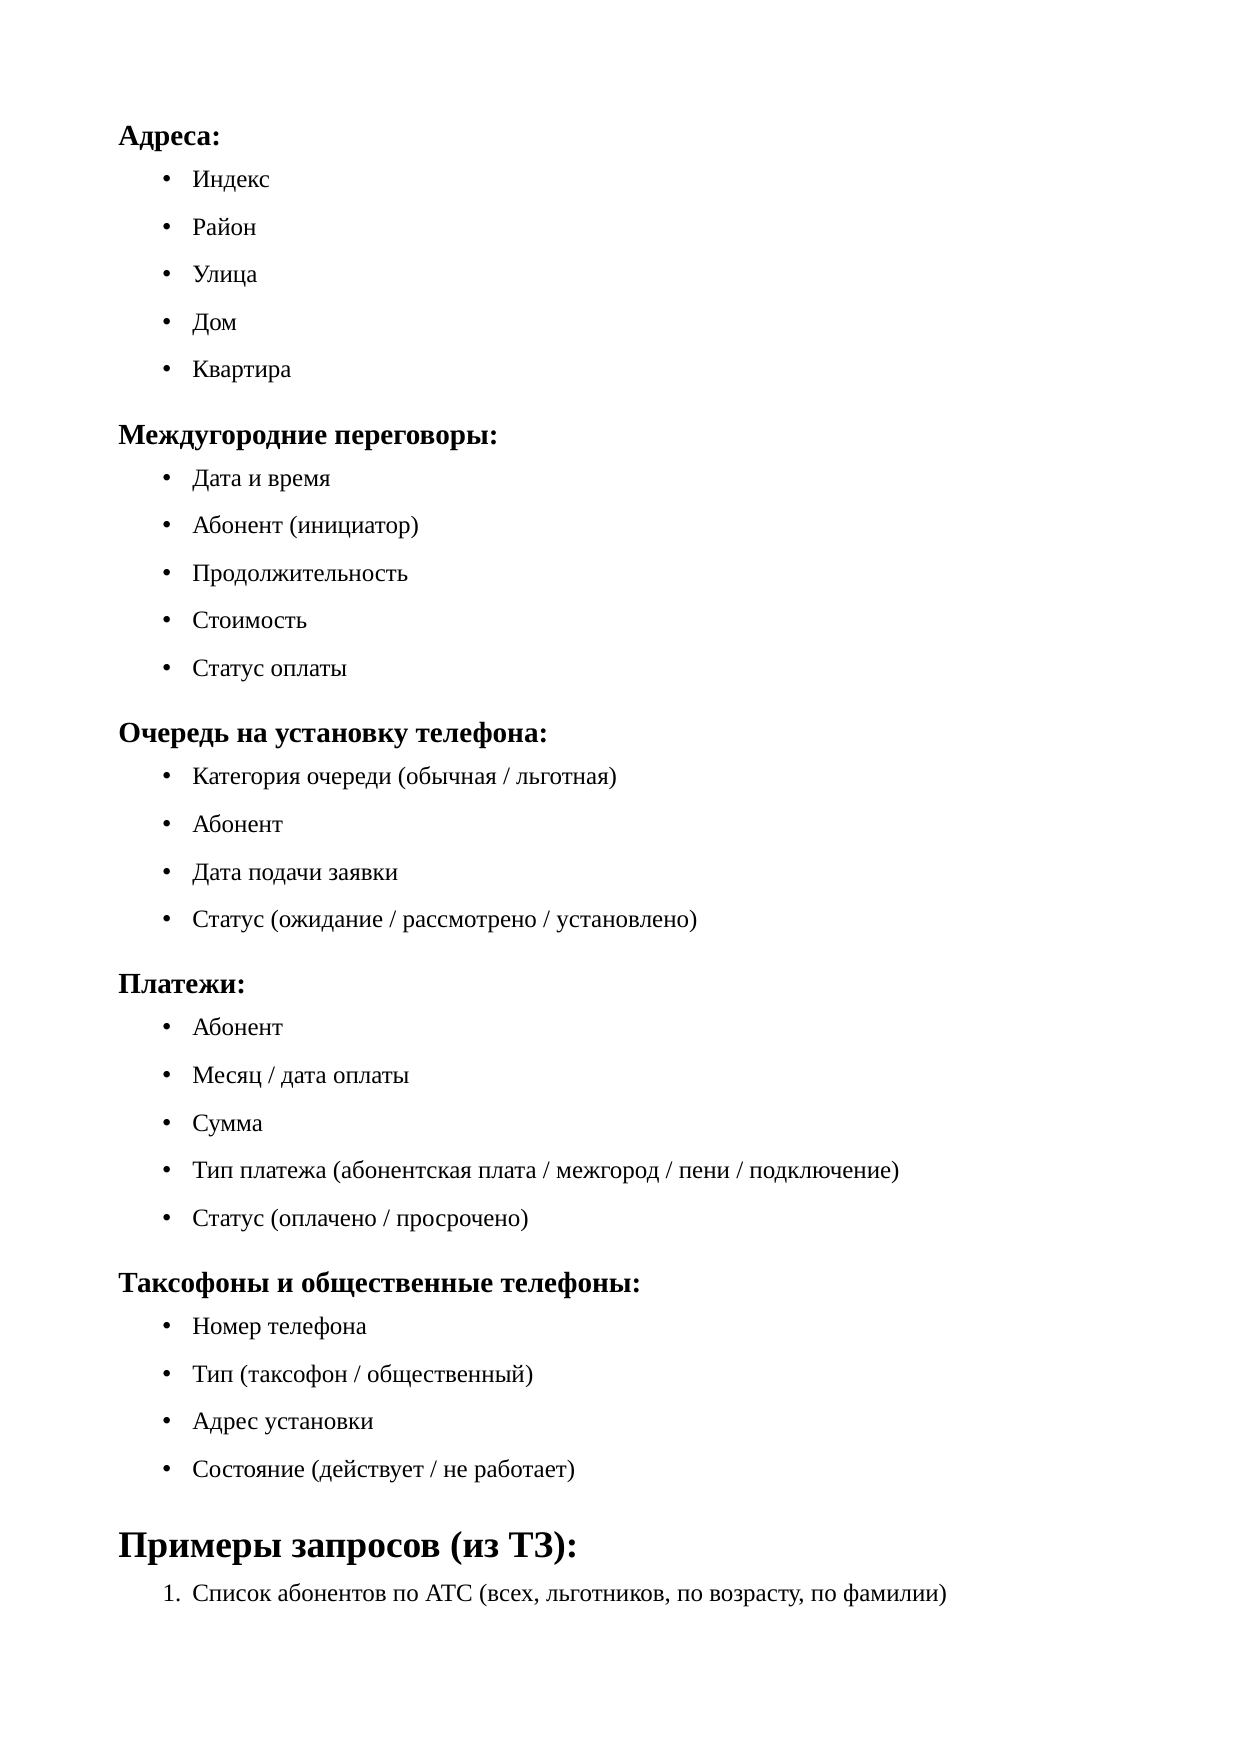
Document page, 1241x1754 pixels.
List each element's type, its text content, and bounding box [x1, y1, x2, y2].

list Улица [162, 259, 1122, 288]
list Адрес установки [162, 1406, 1122, 1435]
list Индекс [162, 164, 1122, 193]
list Дом [162, 307, 1122, 336]
list Номер телефона [162, 1311, 1122, 1340]
list Месяц / дата оплаты [162, 1060, 1122, 1089]
list Список абонентов по АТС (всех, льготников, по возрасту, по фамилии) [162, 1578, 1122, 1607]
list Продолжительность [162, 558, 1122, 587]
list Статус (оплачено / просрочено) [162, 1203, 1122, 1232]
list Абонент (инициатор) [162, 510, 1122, 539]
list Район [162, 212, 1122, 241]
subtitle Примеры запросов (из ТЗ): [118, 1522, 1122, 1566]
subtitle Очередь на установку телефона: [118, 715, 1122, 749]
subtitle Адреса: [118, 118, 1122, 152]
list Статус оплаты [162, 653, 1122, 682]
list Стоимость [162, 606, 1122, 634]
list Тип (таксофон / общественный) [162, 1359, 1122, 1387]
list Квартира [162, 354, 1122, 383]
list Дата подачи заявки [162, 857, 1122, 885]
list Сумма [162, 1108, 1122, 1136]
subtitle Междугородние переговоры: [118, 417, 1122, 450]
list Абонент [162, 1012, 1122, 1041]
list Тип платежа (абонентская плата / межгород / пени / подключение) [162, 1155, 1122, 1184]
list Статус (ожидание / рассмотрено / установлено) [162, 904, 1122, 933]
list Абонент [162, 809, 1122, 838]
list Категория очереди (обычная / льготная) [162, 761, 1122, 790]
list Состояние (действует / не работает) [162, 1454, 1122, 1483]
subtitle Таксофоны и общественные телефоны: [118, 1265, 1122, 1299]
subtitle Платежи: [118, 966, 1122, 1000]
list Дата и время [162, 463, 1122, 492]
